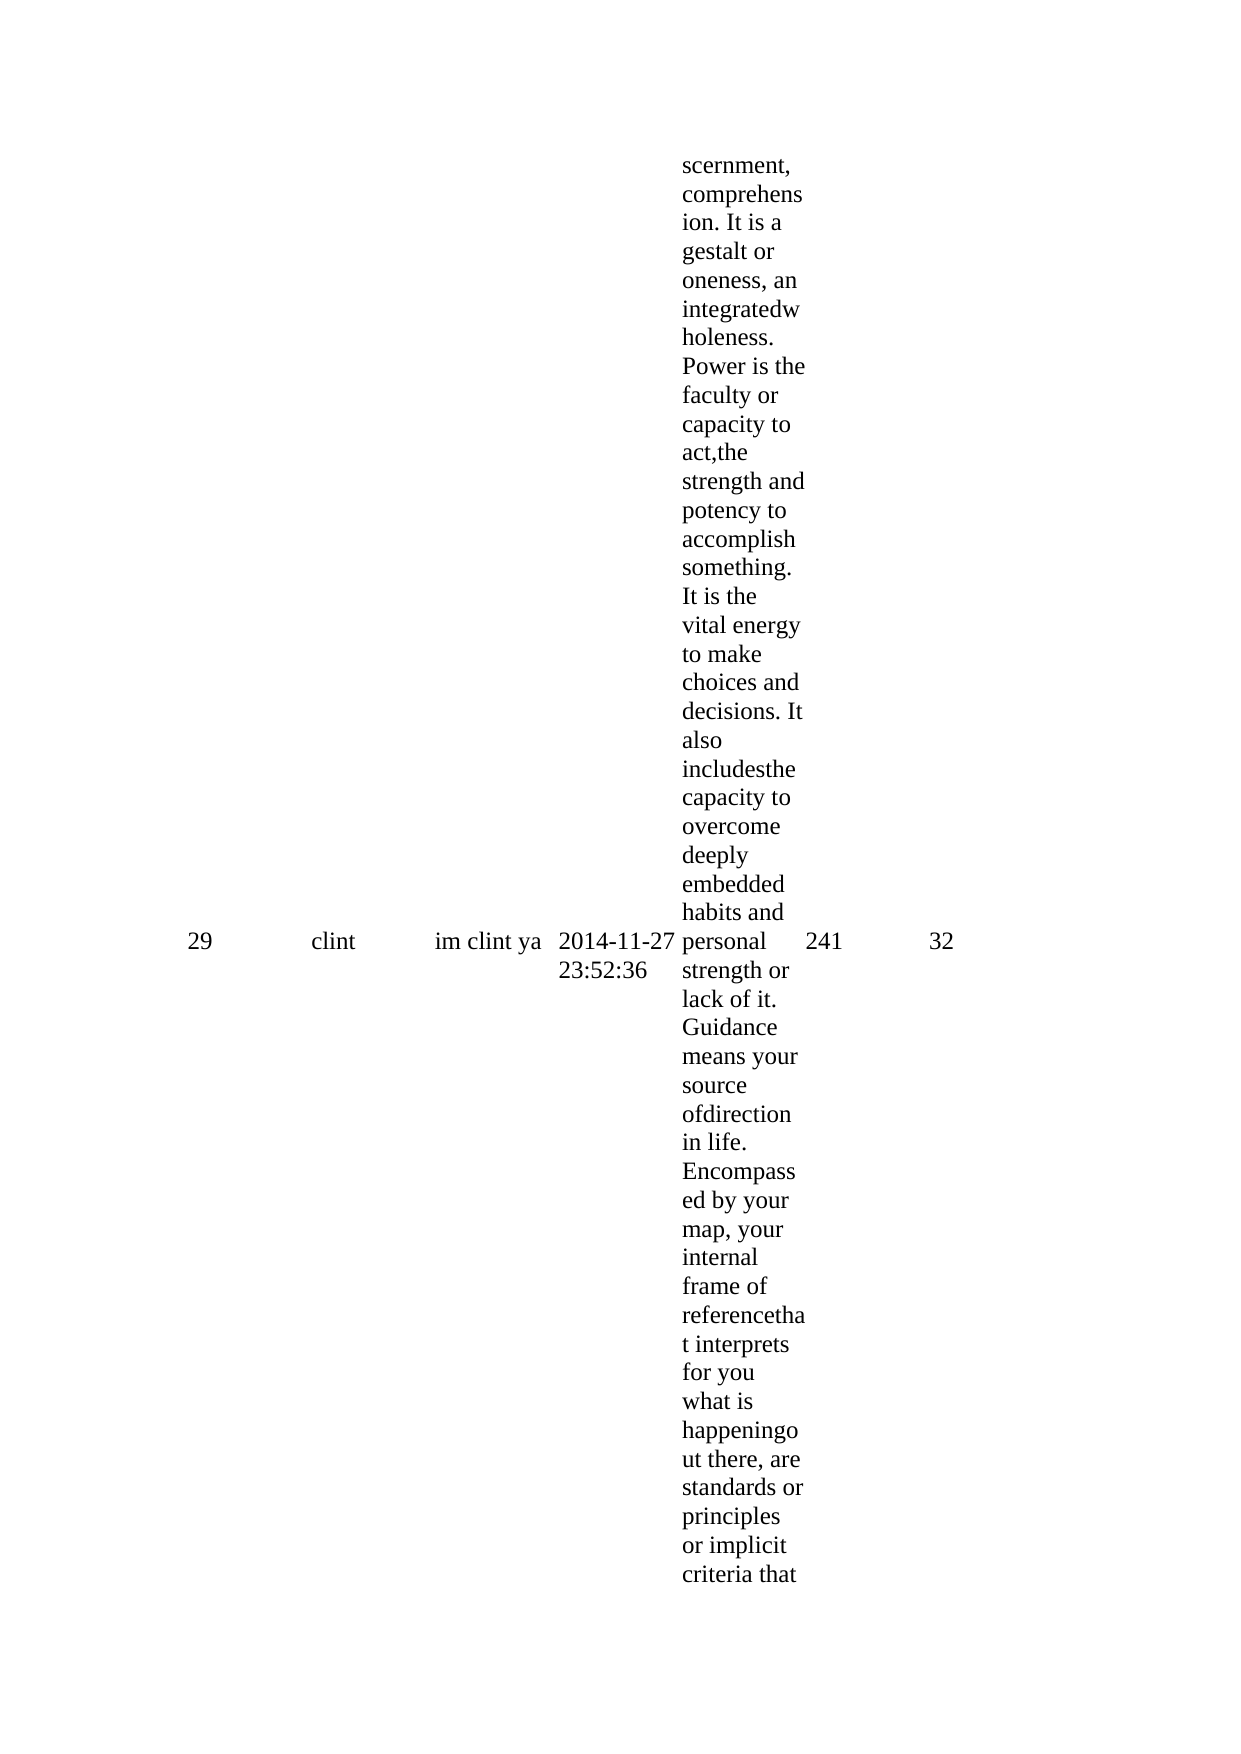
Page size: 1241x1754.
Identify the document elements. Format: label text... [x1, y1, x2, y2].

table_cell scernment, comprehension. It is a gestalt or oneness, an integratedwholeness. Power is the faculty or capacity to act,the strength and potency to accomplish something. It is the vital energy to make choices and decisions. It also includesthe capacity to overcome deeply embedded habits and [682, 150, 805, 926]
table_cell [805, 150, 929, 926]
table_cell 2014-11-27 23:52:36 [558, 926, 682, 1587]
table_cell [188, 150, 311, 926]
table_cell im clint ya [435, 926, 558, 1587]
table_cell personal strength or lack of it. Guidance means your source ofdirection in life. Encompassed by your map, your internal frame of referencethat interprets for you what is happeningout there, are standards or principles or implicit criteria that [682, 926, 805, 1587]
table_cell [929, 150, 1053, 926]
table_cell [558, 150, 682, 926]
table_cell 241 [805, 926, 929, 1587]
table_cell 32 [929, 926, 1053, 1587]
table_cell clint [311, 926, 434, 1587]
table_cell [311, 150, 434, 926]
table_cell 29 [188, 926, 311, 1587]
table_cell [435, 150, 558, 926]
